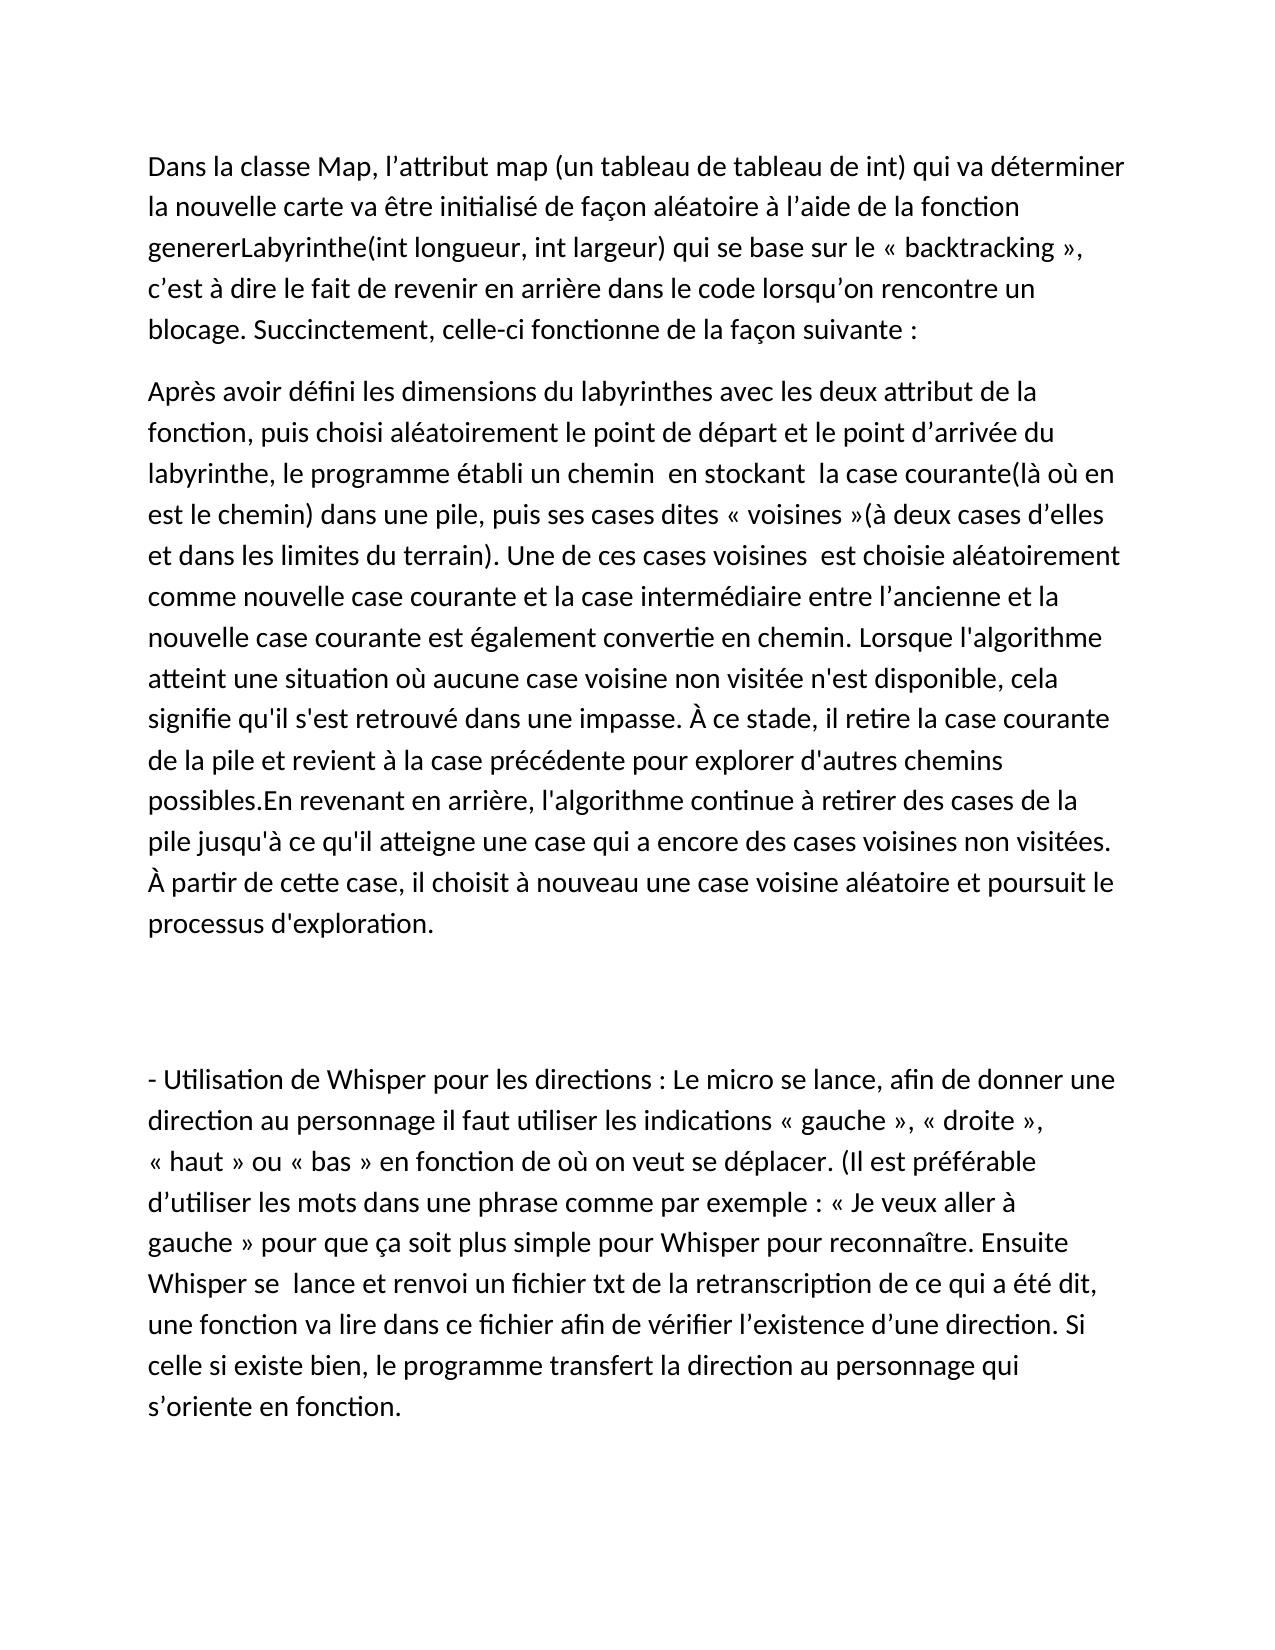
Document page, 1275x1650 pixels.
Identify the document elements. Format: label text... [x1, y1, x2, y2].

text Dans la classe Map, l’attribut map (un tableau de tableau de int) qui va déterminer la nouvelle carte va être initialisé de façon aléatoire à l’aide de la fonction genererLabyrinthe(int longueur, int largeur) qui se base sur le « backtracking », c’est à dire le fait de revenir en arrière dans le code lorsqu’on rencontre un blocage. Succinctement, celle-ci fonctionne de la façon suivante : [148, 148, 1127, 347]
text Après avoir défini les dimensions du labyrinthes avec les deux attribut de la fonction, puis choisi aléatoirement le point de départ et le point d’arrivée du labyrinthe, le programme établi un chemin en stockant la case courante(là où en est le chemin) dans une pile, puis ses cases dites « voisines »(à deux cases d’elles et dans les limites du terrain). Une de ces cases voisines est choisie aléatoirement comme nouvelle case courante et la case intermédiaire entre l’ancienne et la nouvelle case courante est également convertie en chemin. Lorsque l'algorithme atteint une situation où aucune case voisine non visitée n'est disponible, cela signifie qu'il s'est retrouvé dans une impasse. À ce stade, il retire la case courante de la pile et revient à la case précédente pour explorer d'autres chemins possibles.En revenant en arrière, l'algorithme continue à retirer des cases de la pile jusqu'à ce qu'il atteigne une case qui a encore des cases voisines non visitées. À partir de cette case, il choisit à nouveau une case voisine aléatoire et poursuit le processus d'exploration. [148, 373, 1127, 941]
text - Utilisation de Whisper pour les directions : Le micro se lance, afin de donner une direction au personnage il faut utiliser les indications « gauche », « droite », « haut » ou « bas » en fonction de où on veut se déplacer. (Il est préférable d’utiliser les mots dans une phrase comme par exemple : « Je veux aller à gauche » pour que ça soit plus simple pour Whisper pour reconnaître. Ensuite Whisper se lance et renvoi un fichier txt de la retranscription de ce qui a été dit, une fonction va lire dans ce fichier afin de vérifier l’existence d’une direction. Si celle si existe bien, le programme transfert la direction au personnage qui s’oriente en fonction. [148, 1061, 1127, 1424]
